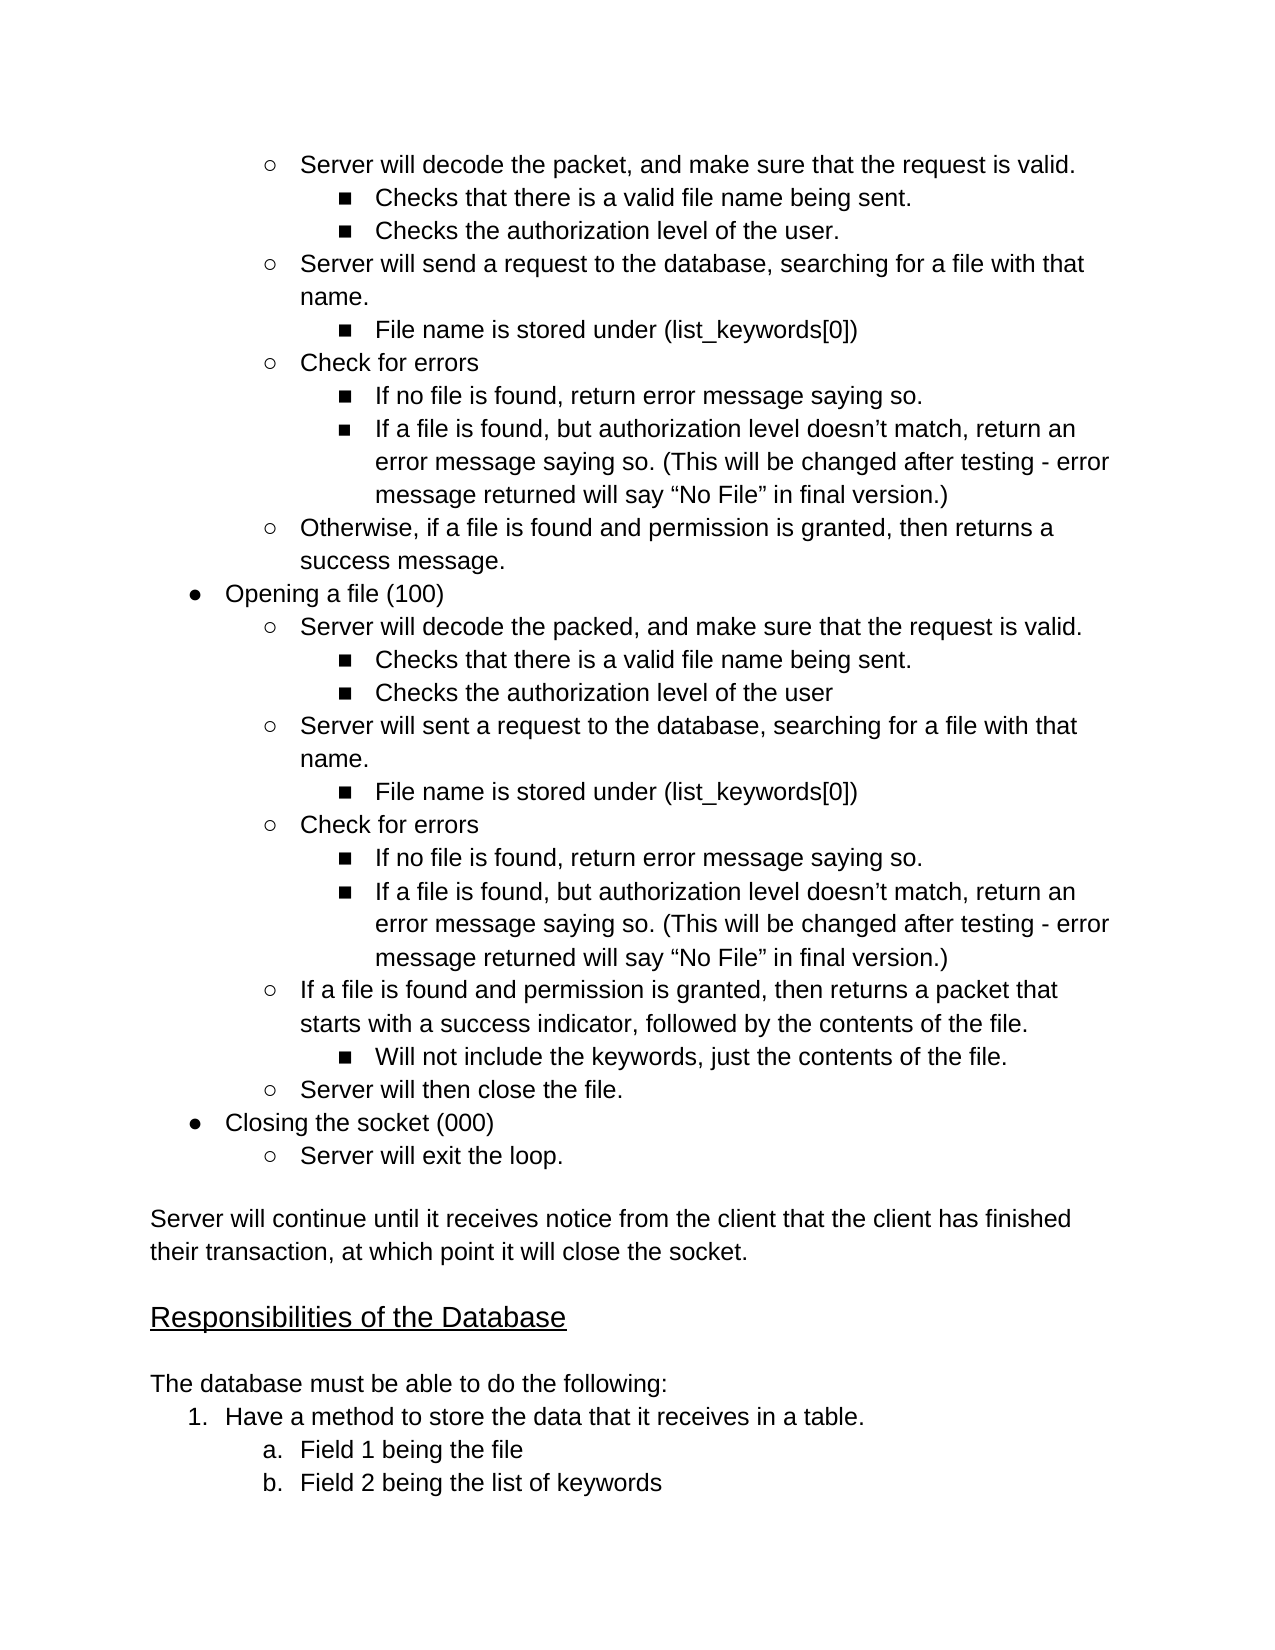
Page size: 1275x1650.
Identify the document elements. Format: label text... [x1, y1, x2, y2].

list Closing the socket (000) [187, 1108, 1125, 1136]
list File name is stored under (list_keywords[0]) [337, 315, 1125, 344]
list If a file is found, but authorization level doesn’t match, return an error message saying so. (This will be changed after testing - error message returned will say “No File” in final version.) [337, 414, 1125, 509]
list Server will send a request to the database, searching for a file with that name. [262, 249, 1125, 311]
list Field 2 being the list of keywords [262, 1468, 1125, 1497]
text The database must be able to do the following: [150, 1369, 1125, 1398]
list If no file is found, return error message saying so. [337, 843, 1125, 872]
list Server will decode the packet, and make sure that the request is valid. [262, 150, 1125, 179]
list Will not include the keywords, just the contents of the file. [337, 1042, 1125, 1070]
list If a file is found, but authorization level doesn’t match, return an error message saying so. (This will be changed after testing - error message returned will say “No File” in final version.) [337, 876, 1125, 971]
list Checks the authorization level of the user. [337, 216, 1125, 245]
list Opening a file (100) [187, 579, 1125, 608]
list Otherwise, if a file is found and permission is granted, then returns a success message. [262, 513, 1125, 575]
list Server will then close the file. [262, 1074, 1125, 1103]
list Checks that there is a valid file name being sent. [337, 645, 1125, 674]
text Responsibilities of the Database [150, 1300, 1125, 1334]
list If a file is found and permission is granted, then returns a packet that starts with a success indicator, followed by the contents of the file. [262, 976, 1125, 1037]
list File name is stored under (list_keywords[0]) [337, 777, 1125, 806]
list Field 1 being the file [262, 1435, 1125, 1464]
list Server will decode the packed, and make sure that the request is valid. [262, 612, 1125, 641]
text Server will continue until it receives notice from the client that the client has finished their transaction, at which point it will close the socket. [150, 1204, 1125, 1266]
list Checks that there is a valid file name being sent. [337, 183, 1125, 212]
list Have a method to store the data that it receives in a table. [187, 1402, 1125, 1431]
list Server will sent a request to the database, searching for a file with that name. [262, 711, 1125, 773]
list Checks the authorization level of the user [337, 678, 1125, 707]
list If no file is found, return error message saying so. [337, 381, 1125, 410]
list Check for errors [262, 810, 1125, 839]
list Server will exit the loop. [262, 1141, 1125, 1169]
list Check for errors [262, 348, 1125, 377]
